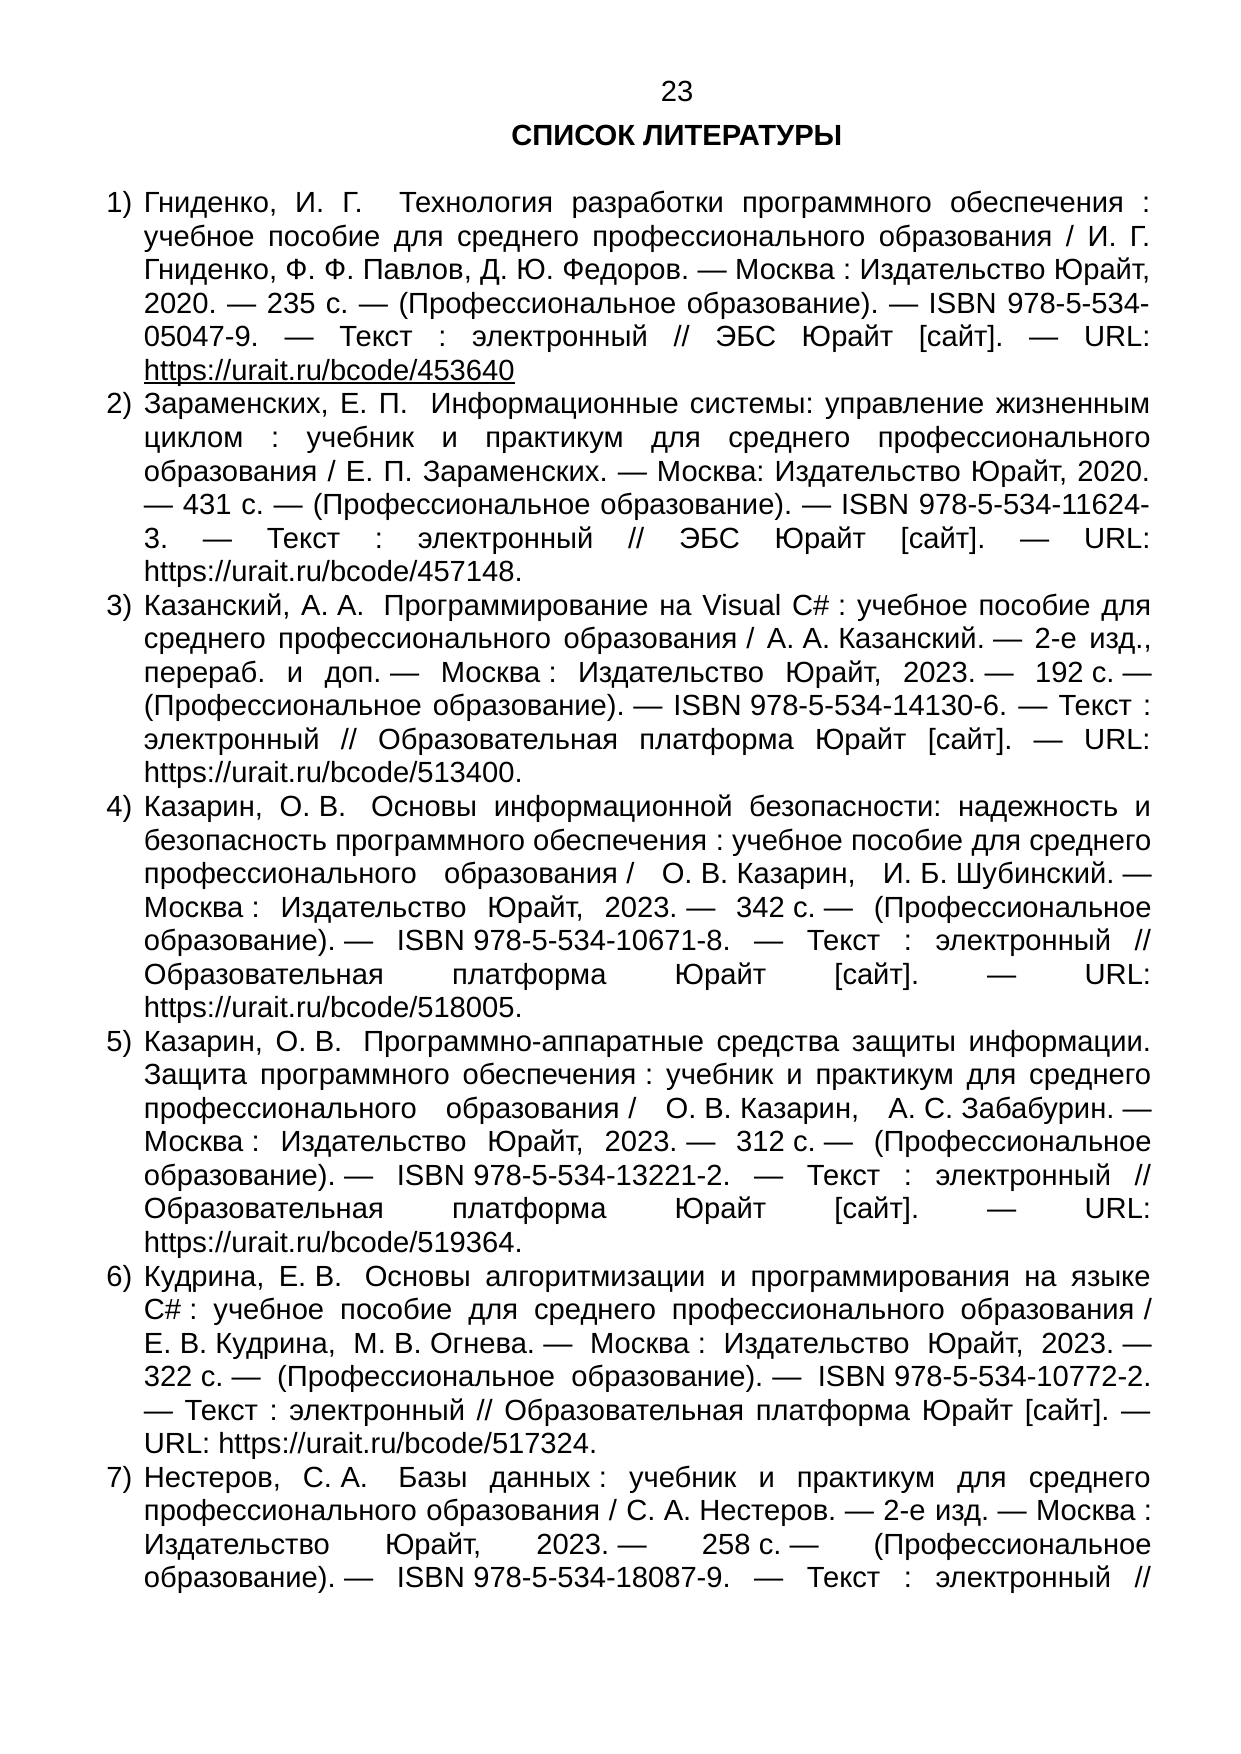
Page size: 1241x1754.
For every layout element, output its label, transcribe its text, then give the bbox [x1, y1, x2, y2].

list Казарин, О. В. Программно-аппаратные средства защиты информации. Защита программного обеспечения : учебник и практикум для среднего профессионального образования / О. В. Казарин, А. С. Забабурин. — Москва : Издательство Юрайт, 2023. — 312 с. — (Профессиональное образование). — ISBN 978-5-534-13221-2. — Текст : электронный // Образовательная платформа Юрайт [сайт]. — URL: https://urait.ru/bcode/519364. [106, 1024, 1152, 1258]
list Нестеров, С. А. Базы данных : учебник и практикум для среднего профессионального образования / С. А. Нестеров. — 2-е изд. — Москва : Издательство Юрайт, 2023. — 258 с. — (Профессиональное образование). — ISBN 978-5-534-18087-9. — Текст : электронный // [106, 1460, 1152, 1594]
subtitle список литературы [842, 118, 1152, 152]
list Гниденко, И. Г. Технология разработки программного обеспечения : учебное пособие для среднего профессионального образования / И. Г. Гниденко, Ф. Ф. Павлов, Д. Ю. Федоров. — Москва : Издательство Юрайт, 2020. — 235 с. — (Профессиональное образование). — ISBN 978-5-534-05047-9. — Текст : электронный // ЭБС Юрайт [сайт]. — URL: https://urait.ru/bcode/453640 [106, 185, 1152, 386]
list Зараменских, Е. П. Информационные системы: управление жизненным циклом : учебник и практикум для среднего профессионального образования / Е. П. Зараменских. — Москва: Издательство Юрайт, 2020. — 431 с. — (Профессиональное образование). — ISBN 978-5-534-11624-3. — Текст : электронный // ЭБС Юрайт [сайт]. — URL: https://urait.ru/bcode/457148. [106, 386, 1152, 588]
list Казанский, А. А. Программирование на Visual C# : учебное пособие для среднего профессионального образования / А. А. Казанский. — 2-е изд., перераб. и доп. — Москва : Издательство Юрайт, 2023. — 192 с. — (Профессиональное образование). — ISBN 978-5-534-14130-6. — Текст : электронный // Образовательная платформа Юрайт [сайт]. — URL: https://urait.ru/bcode/513400. [106, 588, 1152, 789]
list Кудрина, Е. В. Основы алгоритмизации и программирования на языке C# : учебное пособие для среднего профессионального образования / Е. В. Кудрина, М. В. Огнева. — Москва : Издательство Юрайт, 2023. — 322 с. — (Профессиональное образование). — ISBN 978-5-534-10772-2. — Текст : электронный // Образовательная платформа Юрайт [сайт]. — URL: https://urait.ru/bcode/517324. [106, 1258, 1152, 1460]
subtitle список литературы [128, 118, 511, 152]
list Казарин, О. В. Основы информационной безопасности: надежность и безопасность программного обеспечения : учебное пособие для среднего профессионального образования / О. В. Казарин, И. Б. Шубинский. — Москва : Издательство Юрайт, 2023. — 342 с. — (Профессиональное образование). — ISBN 978-5-534-10671-8. — Текст : электронный // Образовательная платформа Юрайт [сайт]. — URL: https://urait.ru/bcode/518005. [106, 789, 1152, 1024]
